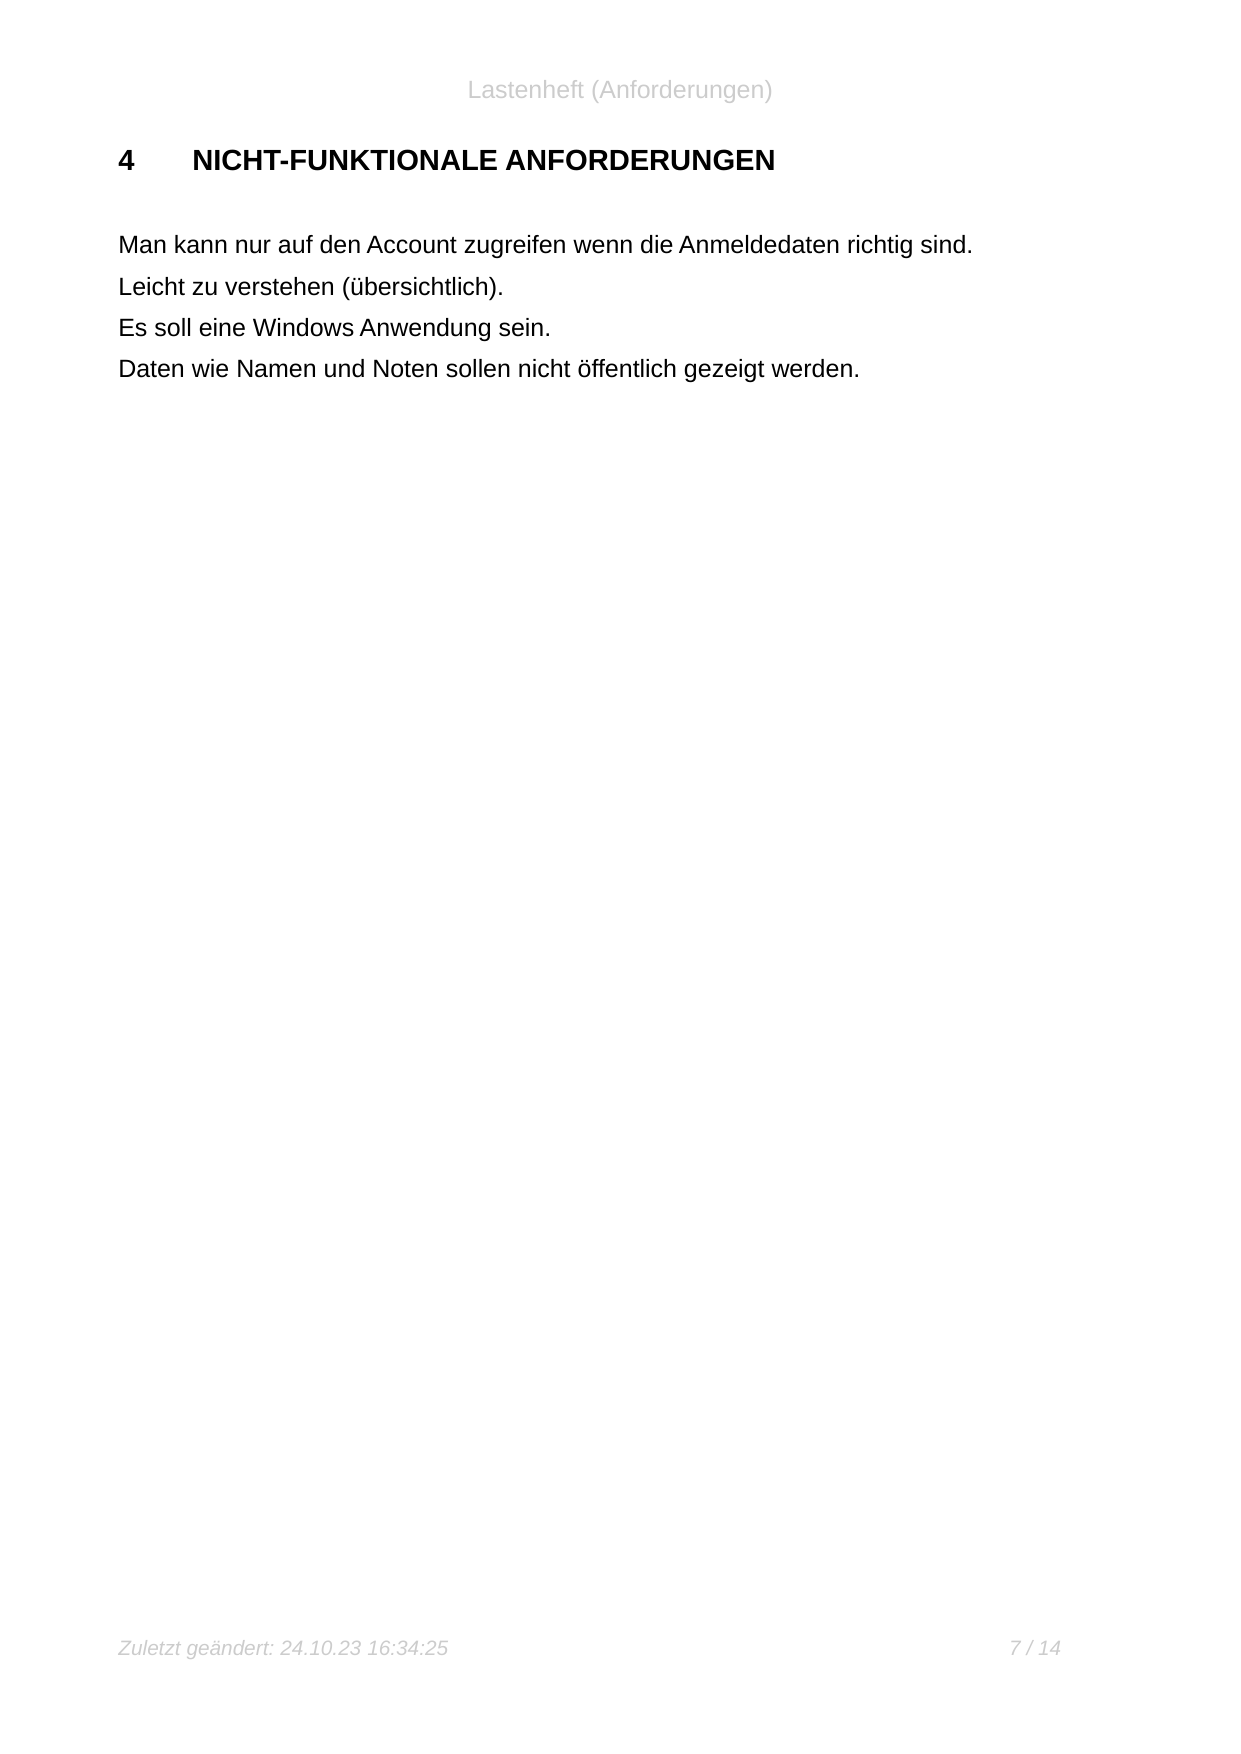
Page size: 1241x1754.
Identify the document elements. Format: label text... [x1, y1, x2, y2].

subtitle Nicht-Funktionale Anforderungen [118, 143, 1122, 177]
text Es soll eine Windows Anwendung sein. [118, 313, 1122, 342]
text Man kann nur auf den Account zugreifen wenn die Anmeldedaten richtig sind. [118, 230, 1122, 259]
text Daten wie Namen und Noten sollen nicht öffentlich gezeigt werden. [118, 354, 1122, 383]
text Leicht zu verstehen (übersichtlich). [118, 272, 1122, 300]
